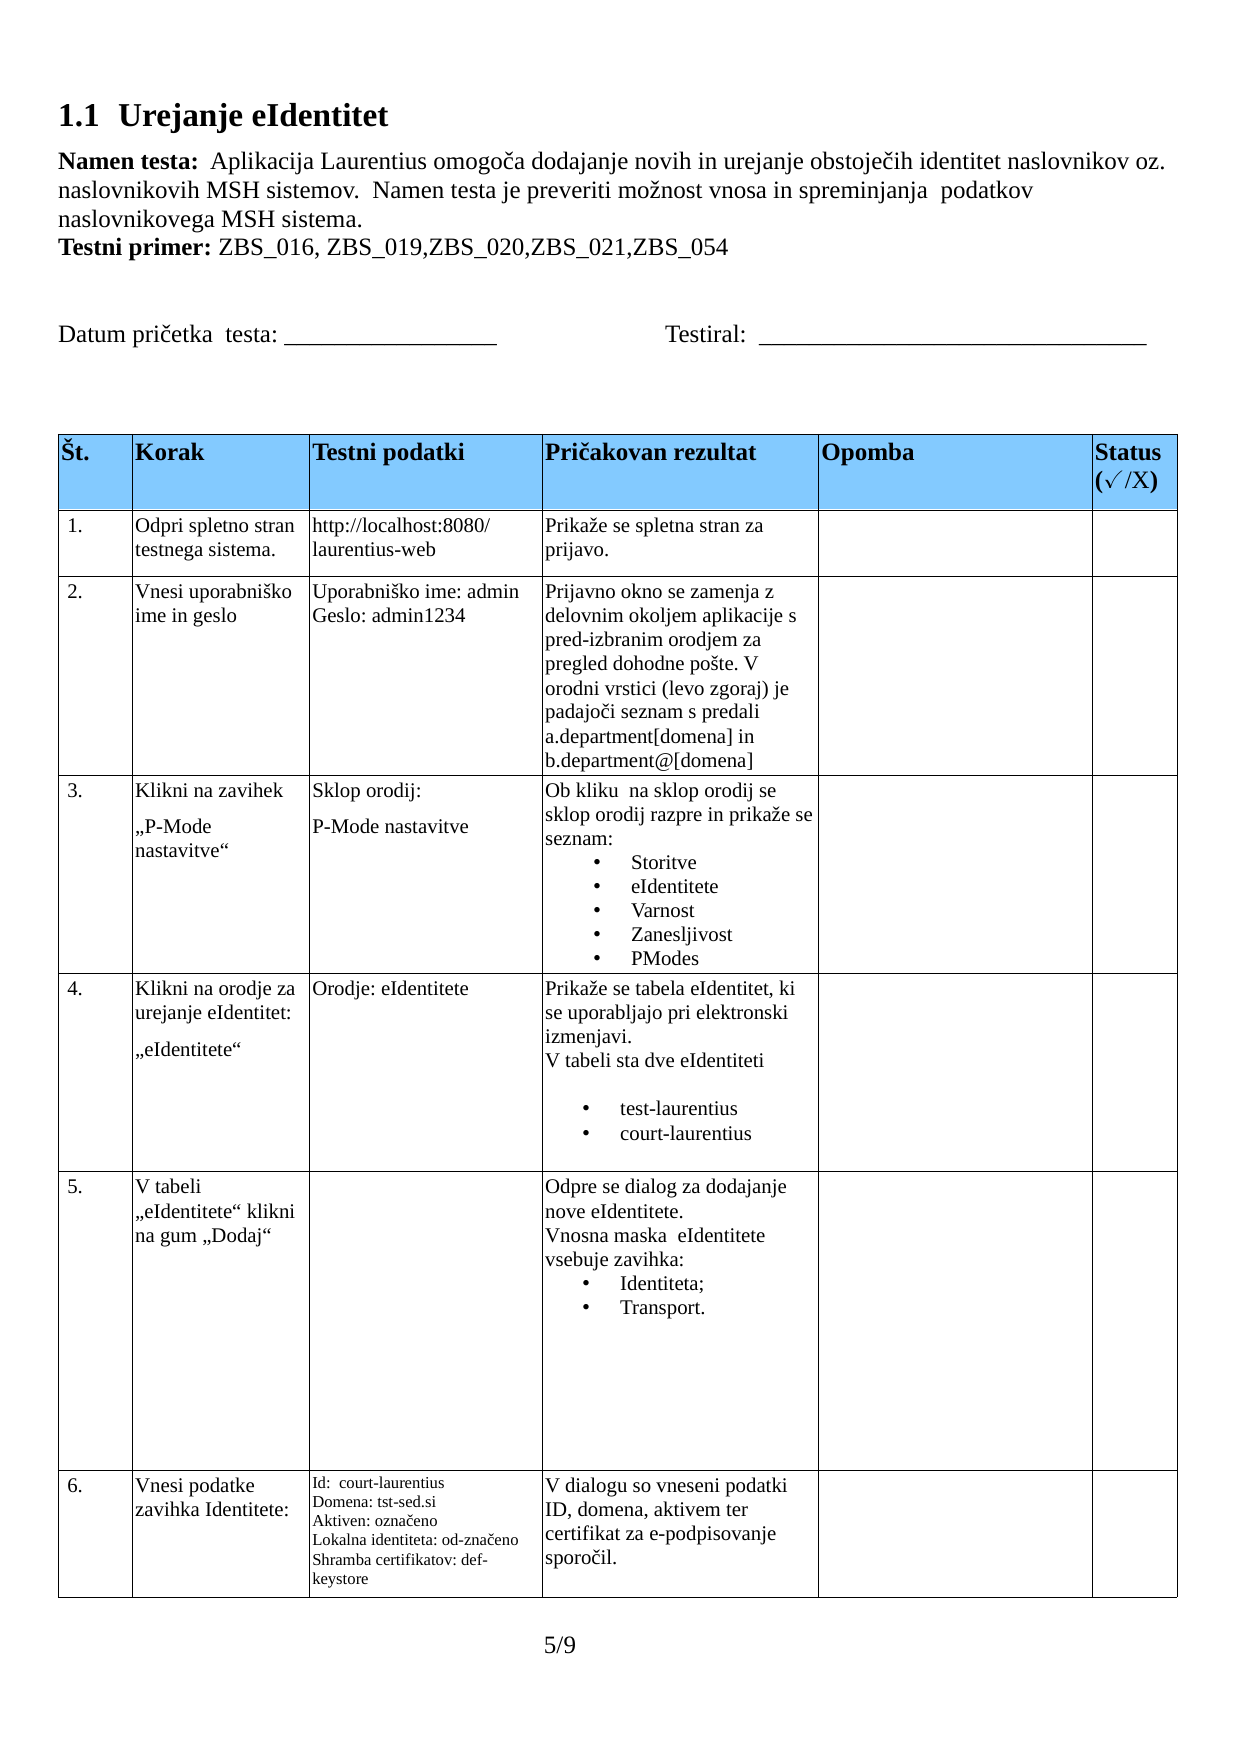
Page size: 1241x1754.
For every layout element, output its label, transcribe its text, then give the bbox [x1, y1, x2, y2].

table_cell [59, 511, 132, 576]
table_cell Odpre se dialog za dodajanje nove eIdentitete. Vnosna maska eIdentitete vsebuje zavihka: Identiteta; Transport. [543, 1172, 818, 1470]
table_cell Klikni na zavihek „P-Mode nastavitve“ [133, 776, 309, 973]
table_cell [59, 577, 132, 774]
table_cell [59, 776, 132, 973]
table_cell [1093, 1172, 1177, 1470]
table_cell Orodje: eIdentitete [310, 974, 542, 1171]
text Namen testa: Aplikacija Laurentius omogoča dodajanje novih in urejanje obstoječih identitet naslovnikov oz. naslovnikovih MSH sistemov. Namen testa je preveriti možnost vnosa in spreminjanja podatkov naslovnikovega MSH sistema. [58, 146, 1177, 232]
table_header Pričakovan rezultat [543, 435, 818, 509]
table_cell Odpri spletno stran testnega sistema. [133, 511, 309, 576]
table_cell [819, 974, 1092, 1171]
table_cell Sklop orodij: P-Mode nastavitve [310, 776, 542, 973]
table_header Št. [59, 435, 132, 509]
table_cell Prikaže se tabela eIdentitet, ki se uporabljajo pri elektronski izmenjavi. V tabeli sta dve eIdentiteti test-laurentius court-laurentius [543, 974, 818, 1171]
table_cell [819, 776, 1092, 973]
table_cell Vnesi podatke zavihka Identitete: [133, 1471, 309, 1597]
table_cell [1093, 577, 1177, 774]
table_cell [819, 511, 1092, 576]
table_cell [1093, 776, 1177, 973]
table_cell Klikni na orodje za urejanje eIdentitet: „eIdentitete“ [133, 974, 309, 1171]
table_header Korak [133, 435, 309, 509]
table_cell Id: court-laurentius Domena: tst-sed.si Aktiven: označeno Lokalna identiteta: od-značeno Shramba certifikatov: def-keystore [310, 1471, 542, 1597]
table_cell Ob kliku na sklop orodij se sklop orodij razpre in prikaže se seznam: Storitve eIdentitete Varnost Zanesljivost PModes [543, 776, 818, 973]
table_cell Vnesi uporabniško ime in geslo [133, 577, 309, 774]
table_cell Prikaže se spletna stran za prijavo. [543, 511, 818, 576]
table_cell [59, 1172, 132, 1470]
table_cell [1093, 511, 1177, 576]
text Datum pričetka testa: _________________ Testiral: _______________________________ [58, 319, 1177, 347]
table_header Opomba [819, 435, 1092, 509]
table_cell [310, 1172, 542, 1470]
table_cell V dialogu so vneseni podatki ID, domena, aktivem ter certifikat za e-podpisovanje sporočil. [543, 1471, 818, 1597]
table_cell Prijavno okno se zamenja z delovnim okoljem aplikacije s pred-izbranim orodjem za pregled dohodne pošte. V orodni vrstici (levo zgoraj) je padajoči seznam s predali a.department[domena] in b.department@[domena] [543, 577, 818, 774]
table_cell http://localhost:8080/laurentius-web [310, 511, 542, 576]
table_cell Uporabniško ime: admin Geslo: admin1234 [310, 577, 542, 774]
text Testni primer: ZBS_016, ZBS_019,ZBS_020,ZBS_021,ZBS_054 [58, 232, 1177, 261]
table_cell [59, 1471, 132, 1597]
table_cell [1093, 1471, 1177, 1597]
table_cell [819, 1172, 1092, 1470]
table_cell [819, 577, 1092, 774]
table_cell [59, 974, 132, 1171]
table_header Testni podatki [310, 435, 542, 509]
subtitle Urejanje eIdentitet [58, 95, 1177, 134]
table_header Status (✓/X) [1093, 435, 1177, 509]
table_cell V tabeli „eIdentitete“ klikni na gum „Dodaj“ [133, 1172, 309, 1470]
table_cell [819, 1471, 1092, 1597]
table_cell [1093, 974, 1177, 1171]
